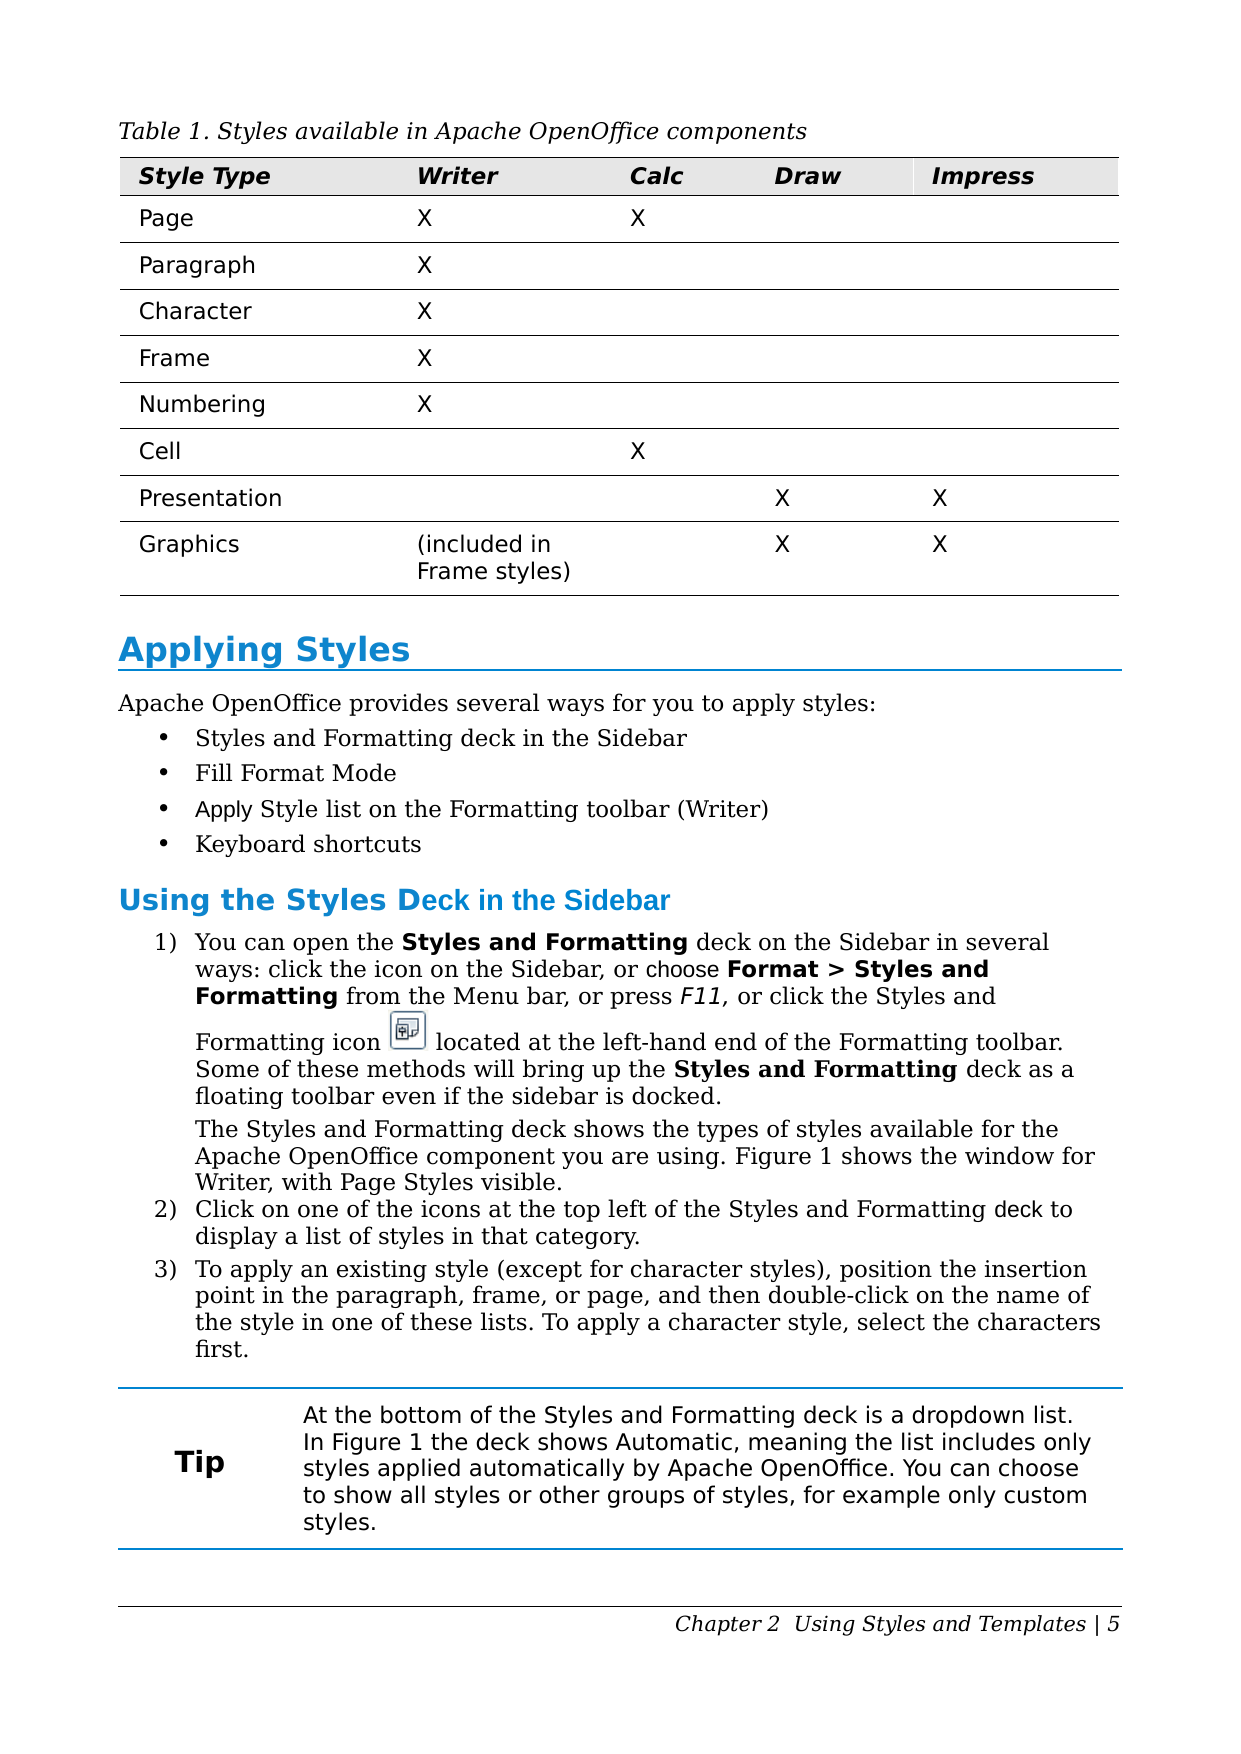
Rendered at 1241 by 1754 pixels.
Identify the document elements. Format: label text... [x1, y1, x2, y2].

table_cell Presentation [120, 476, 398, 521]
picture [388, 1009, 429, 1051]
table_header Tip [118, 1389, 281, 1548]
table_cell [756, 383, 913, 428]
table_cell [914, 336, 1118, 382]
table_cell [612, 476, 756, 521]
table_cell Frame [120, 336, 398, 382]
table_header Calc [612, 158, 756, 195]
list Styles and Formatting deck in the Sidebar [156, 723, 1122, 752]
table_cell X [756, 476, 913, 521]
table_header Writer [398, 158, 612, 195]
table_cell [914, 196, 1118, 242]
table_cell Graphics [120, 522, 398, 594]
list The Styles and Formatting deck shows the types of styles available for the Apache OpenOffice component you are using. Figure 1 shows the window for Writer, with Page Styles visible. [195, 1116, 1122, 1196]
table_cell X [398, 336, 612, 382]
table_header Impress [914, 158, 1118, 195]
table_cell X [398, 243, 612, 288]
table_cell [756, 336, 913, 382]
table_cell Paragraph [120, 243, 398, 288]
list Apache OpenOffice provides several ways for you to apply styles: [118, 690, 1122, 717]
list You can open the Styles and Formatting deck on the Sidebar in several ways: click the icon on the Sidebar, or choose Format > Styles and Formatting from the Menu bar, or press F11, or click the Styles and Formatting icon located at the left-hand end of the Formatting toolbar. Some of these methods will bring up the Styles and Formatting deck as a floating toolbar even if the sidebar is docked. [177, 929, 1122, 1110]
table_cell Numbering [120, 383, 398, 428]
list Apply Style list on the Formatting toolbar (Writer) [156, 794, 1122, 823]
table_cell [612, 290, 756, 335]
table_cell [398, 476, 612, 521]
list Fill Format Mode [156, 758, 1122, 788]
table_cell [756, 243, 913, 288]
table_cell X [612, 196, 756, 242]
table_cell [612, 336, 756, 382]
list Click on one of the icons at the top left of the Styles and Formatting deck to display a list of styles in that category. [177, 1196, 1122, 1250]
table_cell X [756, 522, 913, 594]
table_cell X [612, 429, 756, 475]
table_cell [398, 429, 612, 475]
subtitle Applying Styles [118, 630, 1122, 669]
table_cell [914, 383, 1118, 428]
table_cell X [398, 290, 612, 335]
table_cell [756, 196, 913, 242]
table_cell Cell [120, 429, 398, 475]
table_cell [612, 383, 756, 428]
table_cell [756, 429, 913, 475]
text Table 1. Styles available in Apache OpenOffice components [118, 118, 1122, 145]
table_header At the bottom of the Styles and Formatting deck is a dropdown list. In Figure 1 the deck shows Automatic, meaning the list includes only styles applied automatically by Apache OpenOffice. You can choose to show all styles or other groups of styles, for example only custom styles. [281, 1389, 1122, 1548]
table_cell Character [120, 290, 398, 335]
table_cell X [398, 383, 612, 428]
table_cell X [914, 476, 1118, 521]
table_cell [756, 290, 913, 335]
table_header Draw [756, 158, 913, 195]
table_cell [612, 243, 756, 288]
subtitle Using the Styles Deck in the Sidebar [118, 883, 1122, 917]
table_cell [914, 290, 1118, 335]
table_cell X [914, 522, 1118, 594]
table_cell [612, 522, 756, 594]
table_cell [914, 429, 1118, 475]
table_cell X [398, 196, 612, 242]
list To apply an existing style (except for character styles), position the insertion point in the paragraph, frame, or page, and then double-click on the name of the style in one of these lists. To apply a character style, select the characters first. [177, 1256, 1122, 1363]
list Keyboard shortcuts [156, 829, 1122, 858]
table_cell (included in Frame styles) [398, 522, 612, 594]
table_header Style Type [120, 158, 398, 195]
table_cell [914, 243, 1118, 288]
table_cell Page [120, 196, 398, 242]
